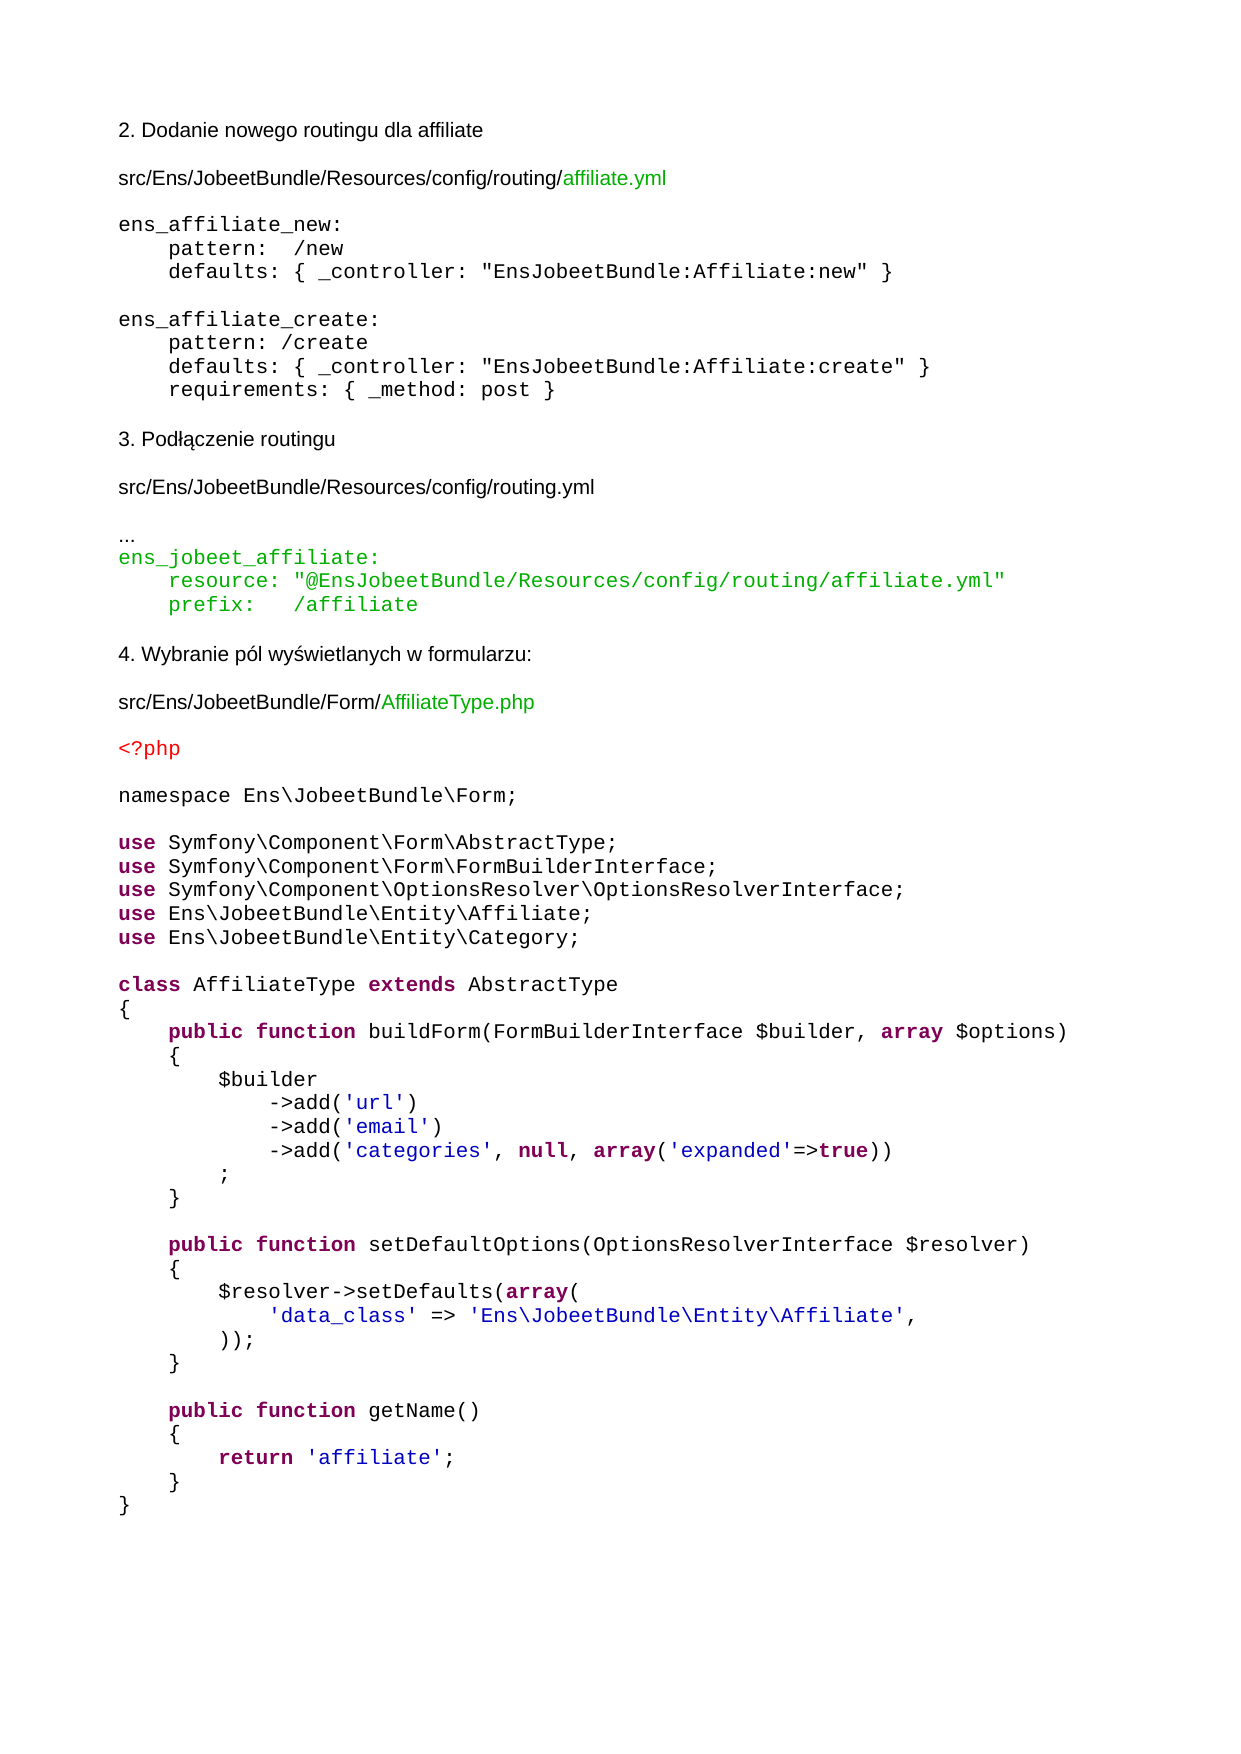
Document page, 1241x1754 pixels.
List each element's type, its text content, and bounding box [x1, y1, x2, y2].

text use Symfony\Component\Form\AbstractType; [118, 832, 1122, 856]
text src/Ens/JobeetBundle/Form/AffiliateType.php [118, 690, 1122, 714]
text use Symfony\Component\OptionsResolver\OptionsResolverInterface; [118, 879, 1122, 903]
text 3. Podłączenie routingu [118, 427, 1122, 451]
text 2. Dodanie nowego routingu dla affiliate [118, 118, 1122, 142]
text return 'affiliate'; [118, 1447, 1122, 1471]
text namespace Ens\JobeetBundle\Form; [118, 785, 1122, 808]
text public function getName() [118, 1400, 1122, 1423]
text { [118, 1045, 1122, 1069]
text ... [118, 523, 1122, 547]
text ->add('url') [118, 1092, 1122, 1116]
text $resolver->setDefaults(array( [118, 1281, 1122, 1305]
text { [118, 998, 1122, 1021]
text <?php [118, 738, 1122, 761]
text ens_affiliate_new: [118, 214, 1122, 238]
text ; [118, 1163, 1122, 1187]
text pattern: /new [118, 238, 1122, 261]
text ens_jobeet_affiliate: [118, 547, 1122, 571]
text public function buildForm(FormBuilderInterface $builder, array $options) [118, 1021, 1122, 1045]
text use Ens\JobeetBundle\Entity\Affiliate; [118, 903, 1122, 927]
text } [118, 1494, 1122, 1518]
text defaults: { _controller: "EnsJobeetBundle:Affiliate:create" } [118, 356, 1122, 379]
text 4. Wybranie pól wyświetlanych w formularzu: [118, 642, 1122, 666]
text pattern: /create [118, 332, 1122, 356]
text ->add('email') [118, 1116, 1122, 1139]
text use Symfony\Component\Form\FormBuilderInterface; [118, 856, 1122, 879]
text class AffiliateType extends AbstractType [118, 974, 1122, 998]
text } [118, 1352, 1122, 1376]
text 'data_class' => 'Ens\JobeetBundle\Entity\Affiliate', [118, 1305, 1122, 1329]
text defaults: { _controller: "EnsJobeetBundle:Affiliate:new" } [118, 261, 1122, 285]
text src/Ens/JobeetBundle/Resources/config/routing/affiliate.yml [118, 166, 1122, 190]
text ->add('categories', null, array('expanded'=>true)) [118, 1139, 1122, 1163]
text ens_affiliate_create: [118, 308, 1122, 332]
text } [118, 1471, 1122, 1494]
text $builder [118, 1069, 1122, 1092]
text { [118, 1258, 1122, 1281]
text public function setDefaultOptions(OptionsResolverInterface $resolver) [118, 1234, 1122, 1258]
text prefix: /affiliate [118, 594, 1122, 618]
text use Ens\JobeetBundle\Entity\Category; [118, 927, 1122, 950]
text src/Ens/JobeetBundle/Resources/config/routing.yml [118, 475, 1122, 499]
text { [118, 1423, 1122, 1447]
text resource: "@EnsJobeetBundle/Resources/config/routing/affiliate.yml" [118, 571, 1122, 594]
text requirements: { _method: post } [118, 379, 1122, 403]
text )); [118, 1329, 1122, 1352]
text } [118, 1187, 1122, 1211]
